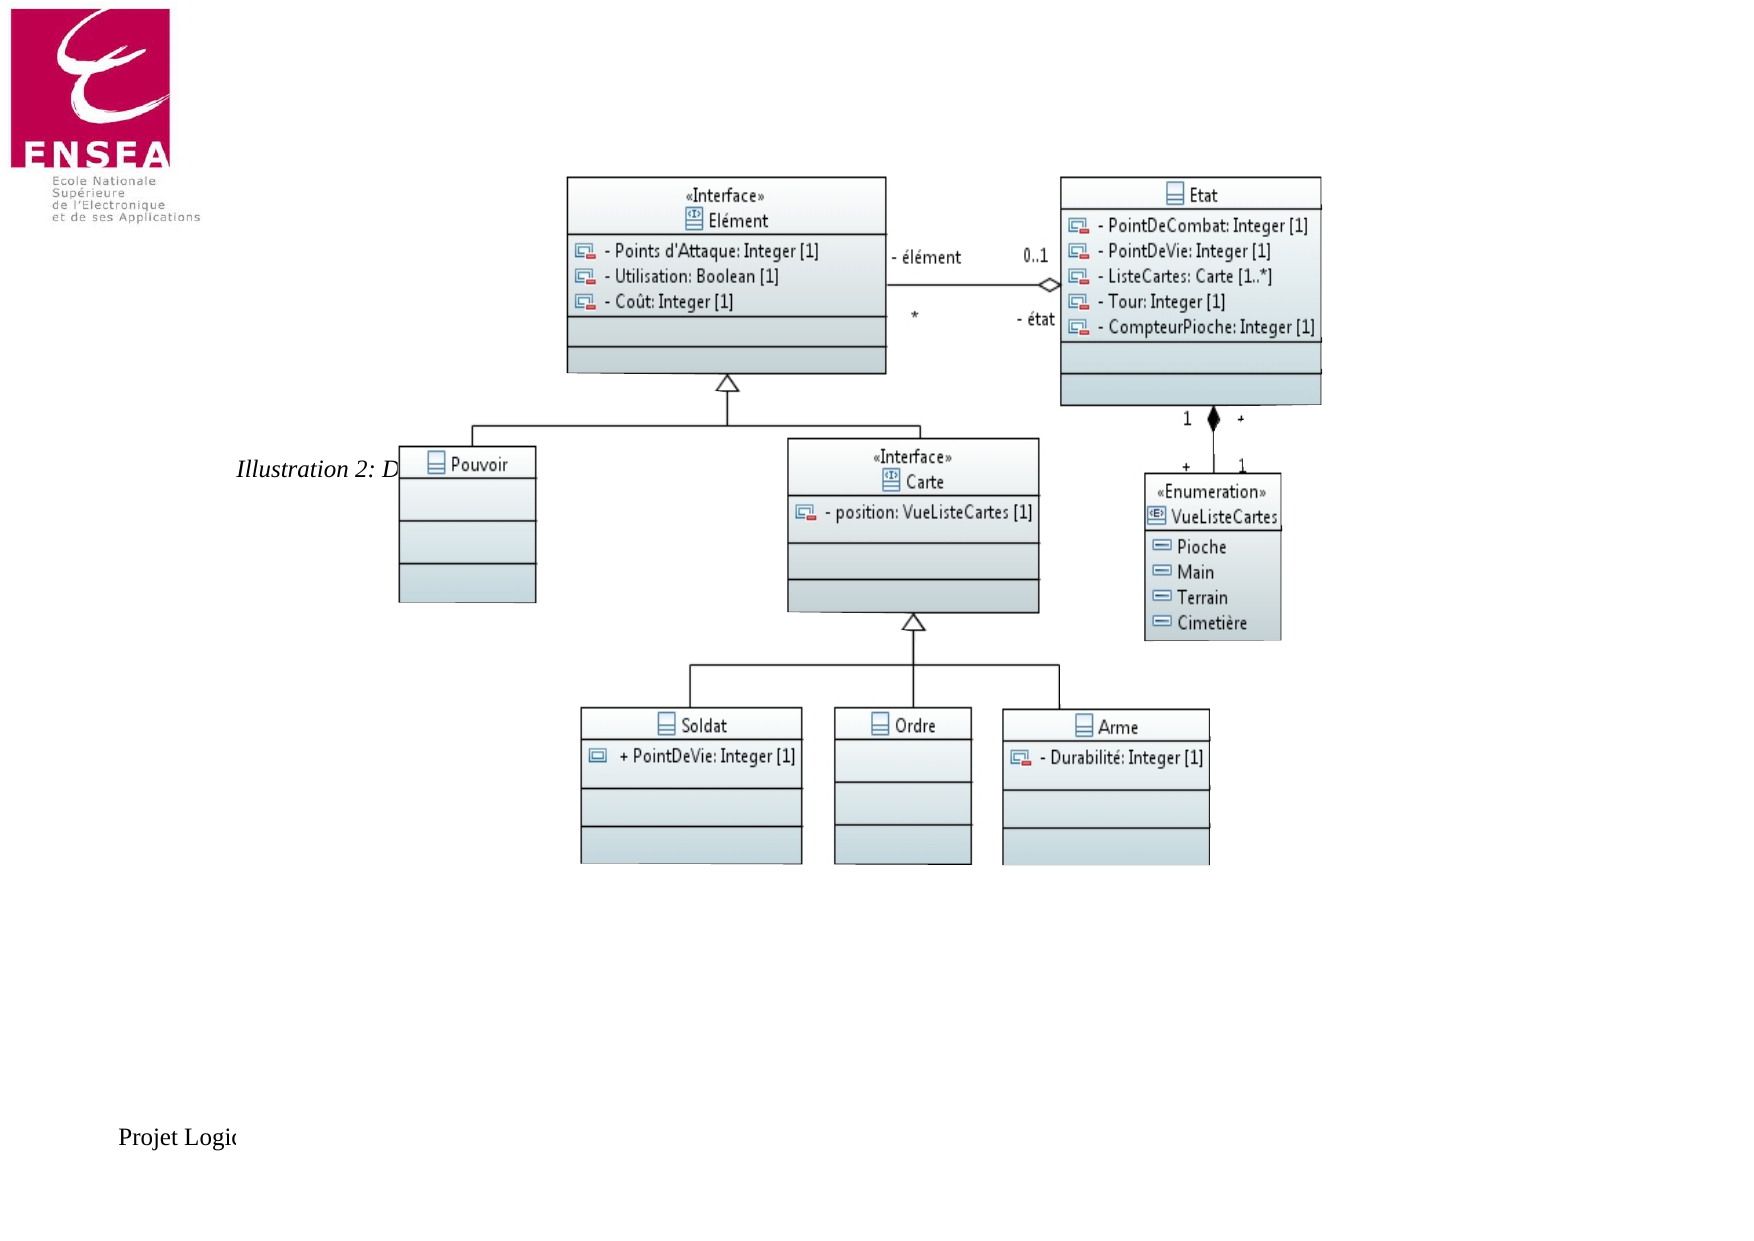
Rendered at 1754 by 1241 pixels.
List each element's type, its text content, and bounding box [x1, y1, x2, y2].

text Illustration 2: Diagramme des classes d'état Duel [236, 454, 397, 483]
text Illustration 2: Diagramme des classes d'état Duel [1235, 454, 1754, 483]
